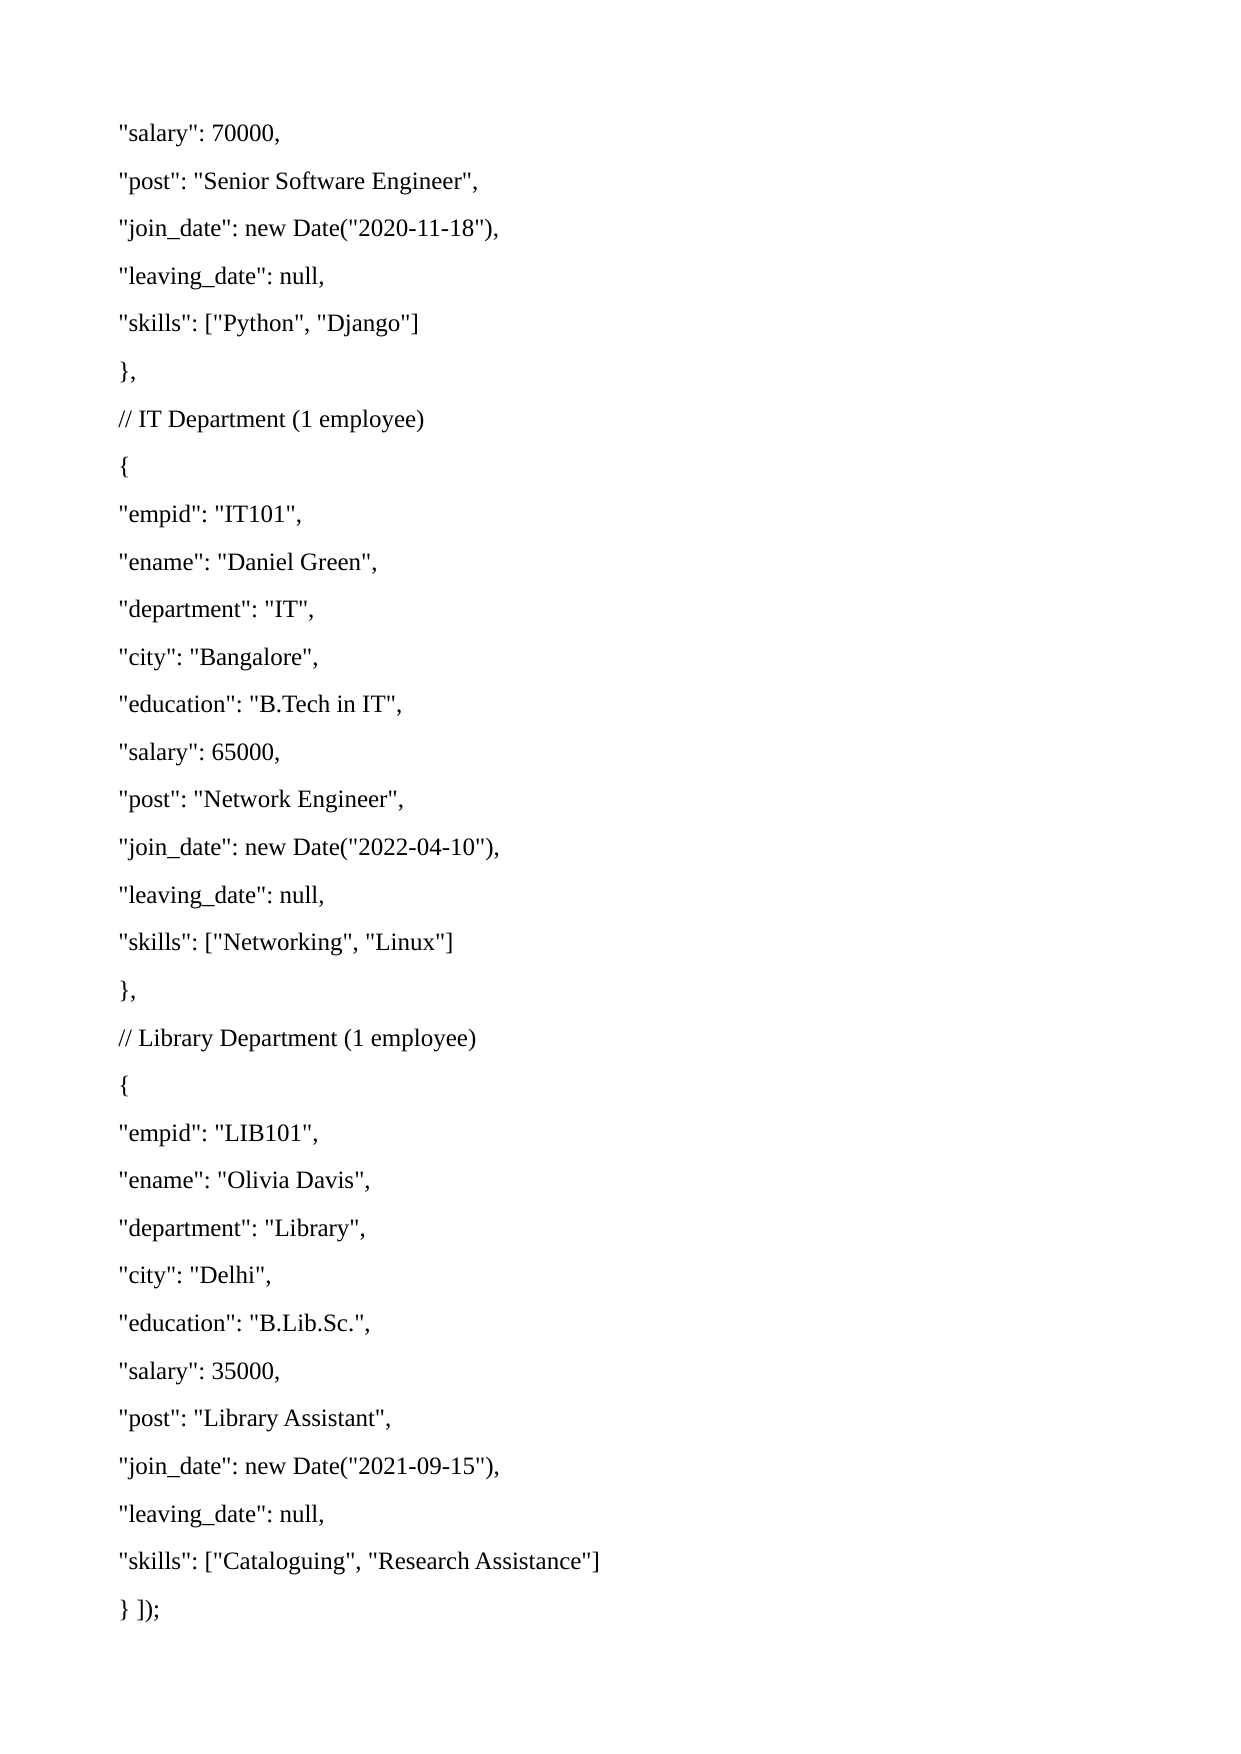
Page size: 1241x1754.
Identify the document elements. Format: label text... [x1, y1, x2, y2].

text "department": "Library", [118, 1213, 1122, 1242]
text "city": "Bangalore", [118, 642, 1122, 671]
text { [118, 1070, 1122, 1099]
text "post": "Senior Software Engineer", [118, 166, 1122, 194]
text "ename": "Olivia Davis", [118, 1165, 1122, 1194]
text "join_date": new Date("2022-04-10"), [118, 832, 1122, 861]
text { [118, 451, 1122, 480]
text "empid": "LIB101", [118, 1118, 1122, 1147]
text "education": "B.Tech in IT", [118, 689, 1122, 718]
text "ename": "Daniel Green", [118, 547, 1122, 575]
text "join_date": new Date("2020-11-18"), [118, 213, 1122, 242]
text "empid": "IT101", [118, 499, 1122, 528]
text "leaving_date": null, [118, 1499, 1122, 1527]
text }, [118, 975, 1122, 1004]
text "skills": ["Networking", "Linux"] [118, 927, 1122, 956]
text // Library Department (1 employee) [118, 1023, 1122, 1051]
text "city": "Delhi", [118, 1261, 1122, 1289]
text "post": "Network Engineer", [118, 784, 1122, 813]
text }, [118, 356, 1122, 385]
text // IT Department (1 employee) [118, 404, 1122, 432]
text "salary": 70000, [118, 118, 1122, 147]
text "join_date": new Date("2021-09-15"), [118, 1451, 1122, 1480]
text "salary": 35000, [118, 1356, 1122, 1384]
text "post": "Library Assistant", [118, 1403, 1122, 1432]
text "leaving_date": null, [118, 880, 1122, 908]
text "education": "B.Lib.Sc.", [118, 1308, 1122, 1337]
text "leaving_date": null, [118, 261, 1122, 290]
text "skills": ["Python", "Django"] [118, 308, 1122, 337]
text "salary": 65000, [118, 737, 1122, 766]
text } ]); [118, 1594, 1122, 1623]
text "skills": ["Cataloguing", "Research Assistance"] [118, 1546, 1122, 1575]
text "department": "IT", [118, 594, 1122, 623]
